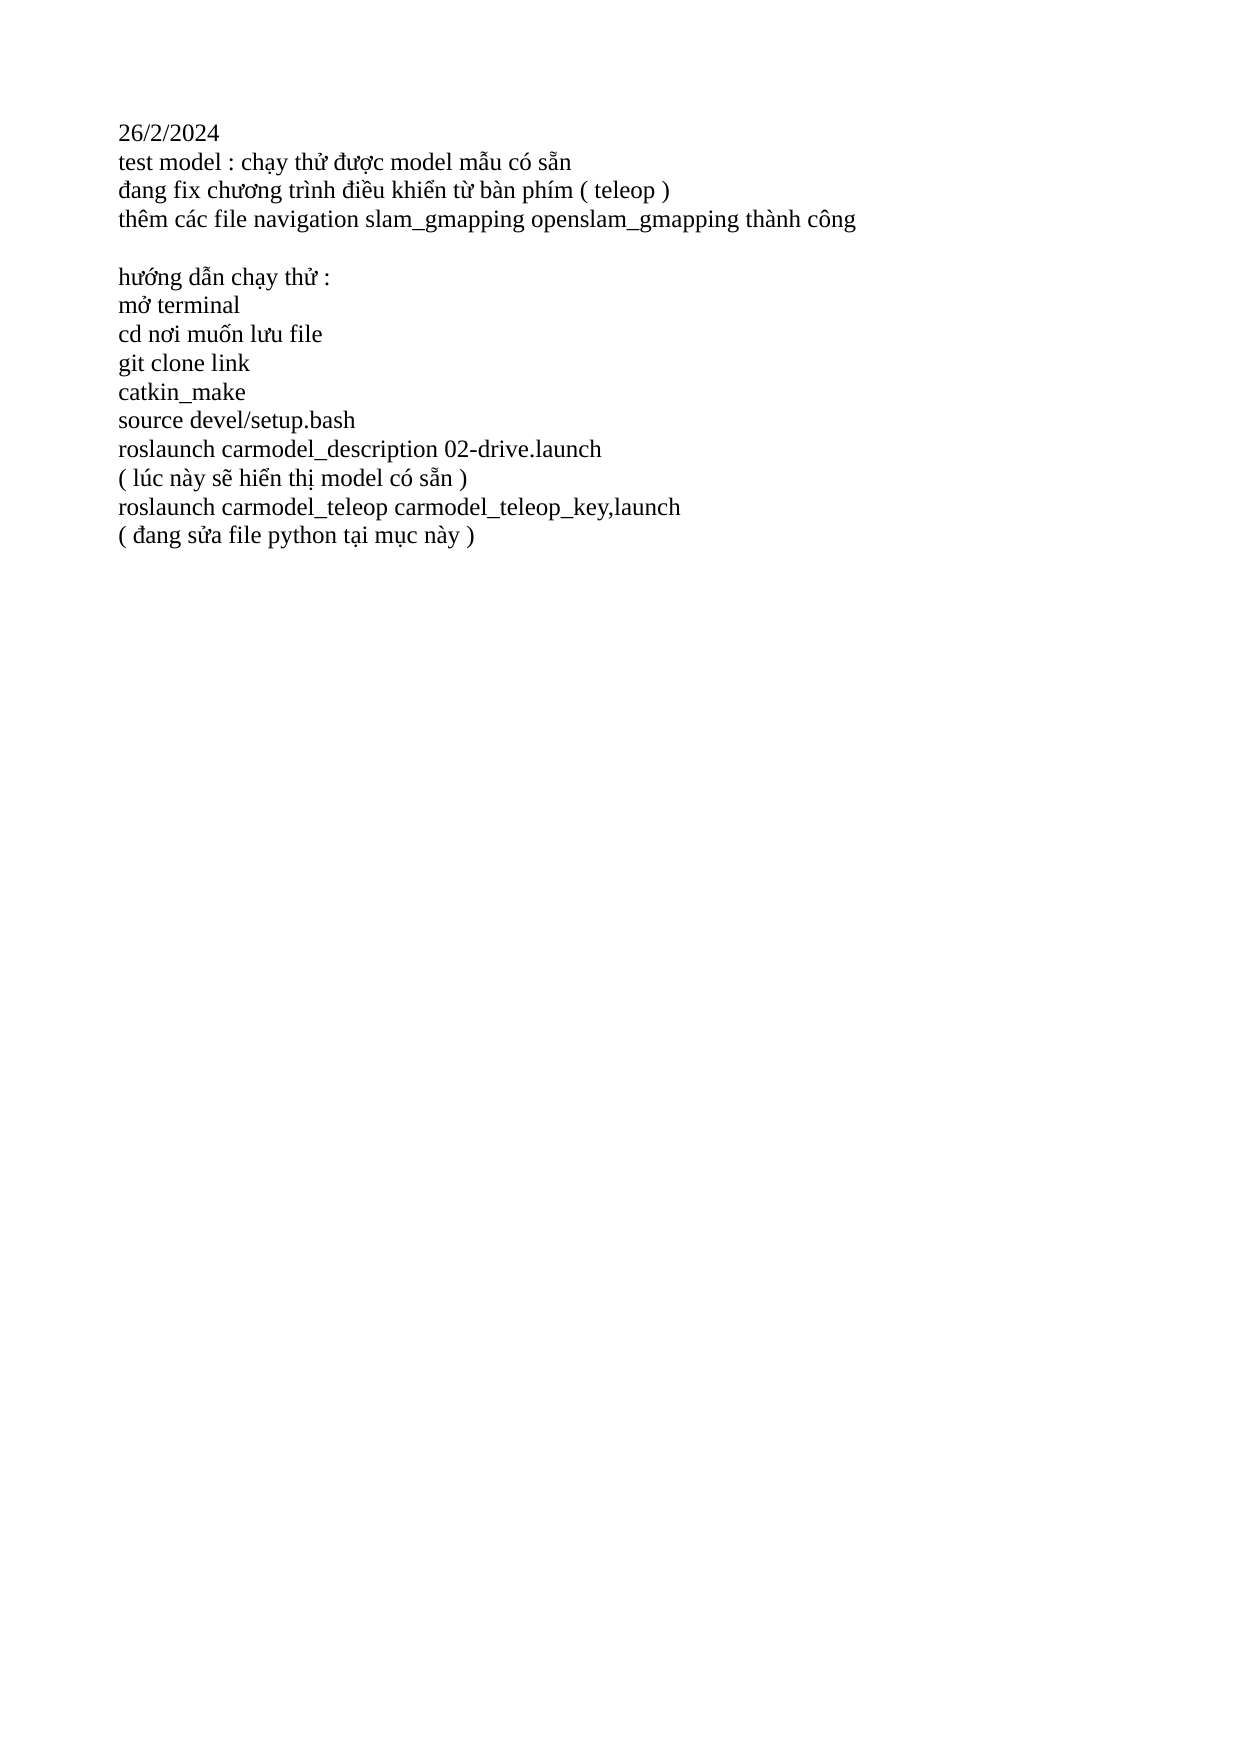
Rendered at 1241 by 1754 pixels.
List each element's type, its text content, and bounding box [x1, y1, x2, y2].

text git clone link [118, 348, 1122, 377]
text 26/2/2024 [118, 118, 1122, 147]
text ( đang sửa file python tại mục này ) [118, 521, 1122, 549]
text đang fix chương trình điều khiển từ bàn phím ( teleop ) [118, 176, 1122, 204]
text thêm các file navigation slam_gmapping openslam_gmapping thành công [118, 204, 1122, 233]
text catkin_make [118, 377, 1122, 406]
text source devel/setup.bash [118, 406, 1122, 434]
text roslaunch carmodel_teleop carmodel_teleop_key,launch [118, 492, 1122, 521]
text roslaunch carmodel_description 02-drive.launch [118, 434, 1122, 463]
text cd nơi muốn lưu file [118, 319, 1122, 348]
text test model : chạy thử được model mẫu có sẵn [118, 147, 1122, 176]
text mở terminal [118, 291, 1122, 319]
text hướng dẫn chạy thử : [118, 262, 1122, 291]
text ( lúc này sẽ hiển thị model có sẵn ) [118, 463, 1122, 492]
